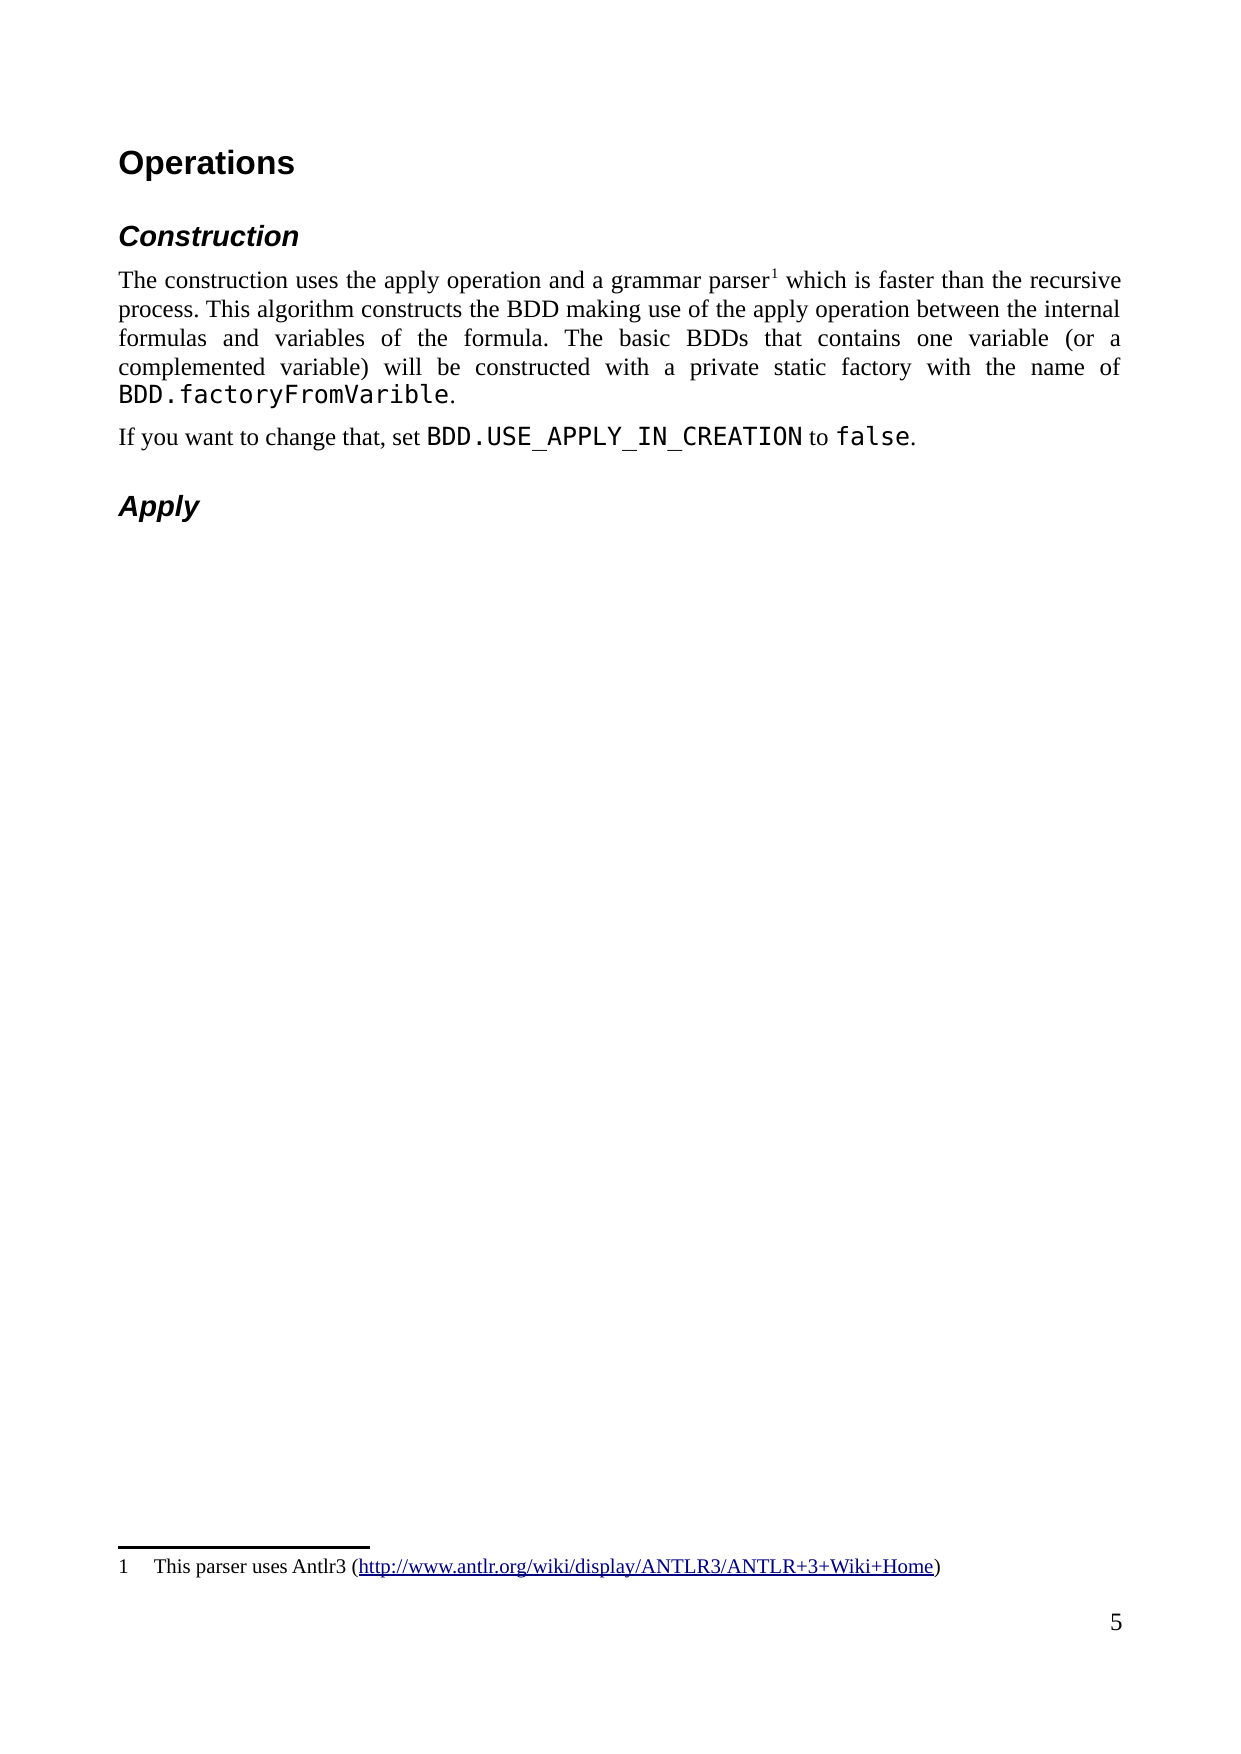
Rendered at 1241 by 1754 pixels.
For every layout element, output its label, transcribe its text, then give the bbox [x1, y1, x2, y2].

text This parser uses Antlr3 (http://www.antlr.org/wiki/display/ANTLR3/ANTLR+3+Wiki+Home) [118, 1553, 1122, 1578]
text If you want to change that, set BDD.USE_APPLY_IN_CREATION to false. [118, 422, 1122, 451]
subtitle Construction [118, 219, 1122, 253]
subtitle Apply [118, 489, 1122, 522]
subtitle Operations [118, 143, 1122, 182]
text The construction uses the apply operation and a grammar parser which is faster than the recursive process. This algorithm constructs the BDD making use of the apply operation between the internal formulas and variables of the formula. The basic BDDs that contains one variable (or a complemented variable) will be constructed with a private static factory with the name of BDD.factoryFromVarible. [118, 265, 1122, 409]
